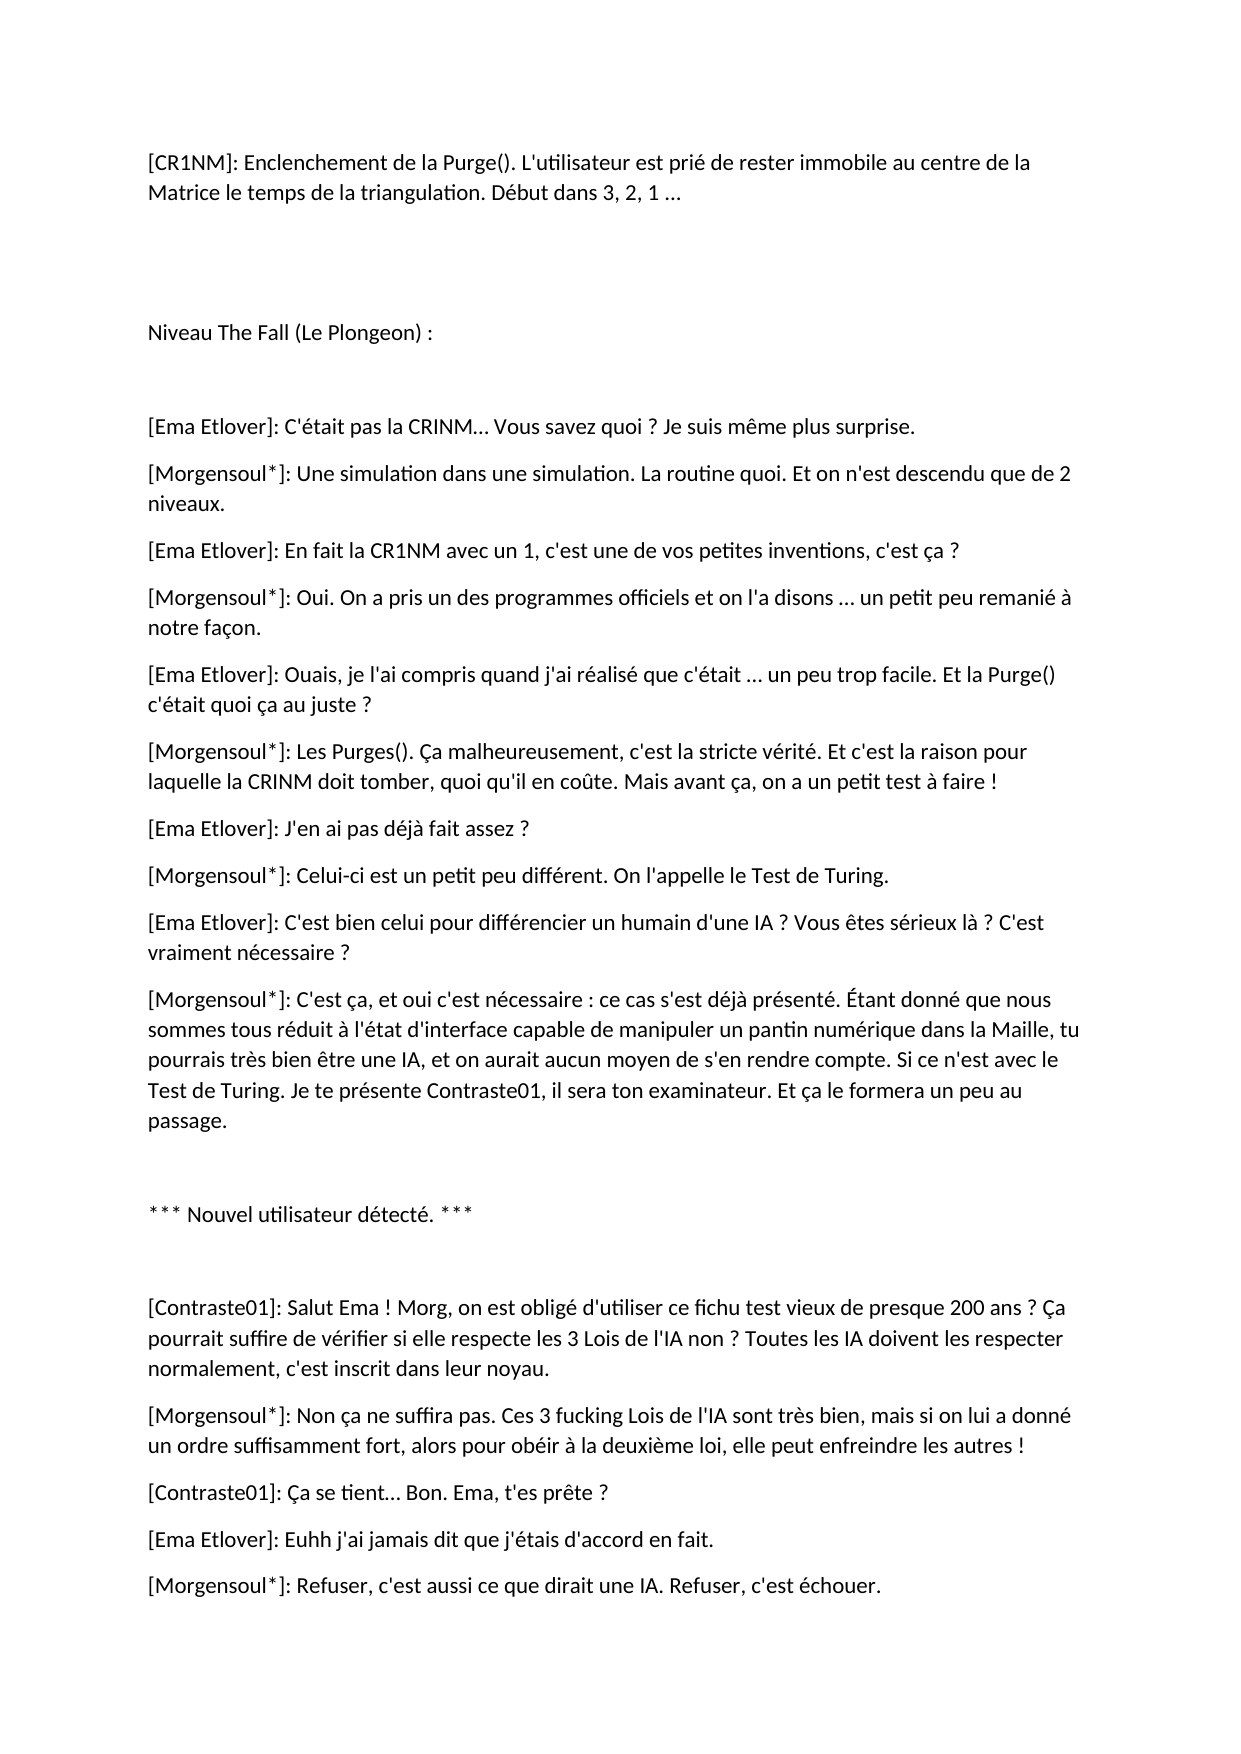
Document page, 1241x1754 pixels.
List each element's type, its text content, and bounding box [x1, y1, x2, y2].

text [Morgensoul*]: Oui. On a pris un des programmes officiels et on l'a disons … un petit peu remanié à notre façon. [148, 583, 1093, 641]
text [CR1NM]: Enclenchement de la Purge(). L'utilisateur est prié de rester immobile au centre de la Matrice le temps de la triangulation. Début dans 3, 2, 1 ... [148, 148, 1093, 206]
text [Morgensoul*]: Non ça ne suffira pas. Ces 3 fucking Lois de l'IA sont très bien, mais si on lui a donné un ordre suffisamment fort, alors pour obéir à la deuxième loi, elle peut enfreindre les autres ! [148, 1401, 1093, 1459]
text [Ema Etlover]: Euhh j'ai jamais dit que j'étais d'accord en fait. [148, 1525, 1093, 1553]
text Niveau The Fall (Le Plongeon) : [148, 318, 1093, 346]
text [Morgensoul*]: Refuser, c'est aussi ce que dirait une IA. Refuser, c'est échouer. [148, 1572, 1093, 1599]
text [Morgensoul*]: Celui-ci est un petit peu différent. On l'appelle le Test de Turing. [148, 861, 1093, 889]
text [Ema Etlover]: Ouais, je l'ai compris quand j'ai réalisé que c'était … un peu trop facile. Et la Purge() c'était quoi ça au juste ? [148, 660, 1093, 718]
text [Ema Etlover]: J'en ai pas déjà fait assez ? [148, 814, 1093, 842]
text [Morgensoul*]: C'est ça, et oui c'est nécessaire : ce cas s'est déjà présenté. Étant donné que nous sommes tous réduit à l'état d'interface capable de manipuler un pantin numérique dans la Maille, tu pourrais très bien être une IA, et on aurait aucun moyen de s'en rendre compte. Si ce n'est avec le Test de Turing. Je te présente Contraste01, il sera ton examinateur. Et ça le formera un peu au passage. [148, 985, 1093, 1134]
text [Ema Etlover]: C'était pas la CRINM… Vous savez quoi ? Je suis même plus surprise. [148, 412, 1093, 440]
text *** Nouvel utilisateur détecté. *** [148, 1200, 1093, 1228]
text [Contraste01]: Salut Ema ! Morg, on est obligé d'utiliser ce fichu test vieux de presque 200 ans ? Ça pourrait suffire de vérifier si elle respecte les 3 Lois de l'IA non ? Toutes les IA doivent les respecter normalement, c'est inscrit dans leur noyau. [148, 1293, 1093, 1382]
text [Contraste01]: Ça se tient… Bon. Ema, t'es prête ? [148, 1478, 1093, 1506]
text [Ema Etlover]: En fait la CR1NM avec un 1, c'est une de vos petites inventions, c'est ça ? [148, 536, 1093, 564]
text [Morgensoul*]: Une simulation dans une simulation. La routine quoi. Et on n'est descendu que de 2 niveaux. [148, 459, 1093, 517]
text [Ema Etlover]: C'est bien celui pour différencier un humain d'une IA ? Vous êtes sérieux là ? C'est vraiment nécessaire ? [148, 908, 1093, 966]
text [Morgensoul*]: Les Purges(). Ça malheureusement, c'est la stricte vérité. Et c'est la raison pour laquelle la CRINM doit tomber, quoi qu'il en coûte. Mais avant ça, on a un petit test à faire ! [148, 737, 1093, 795]
